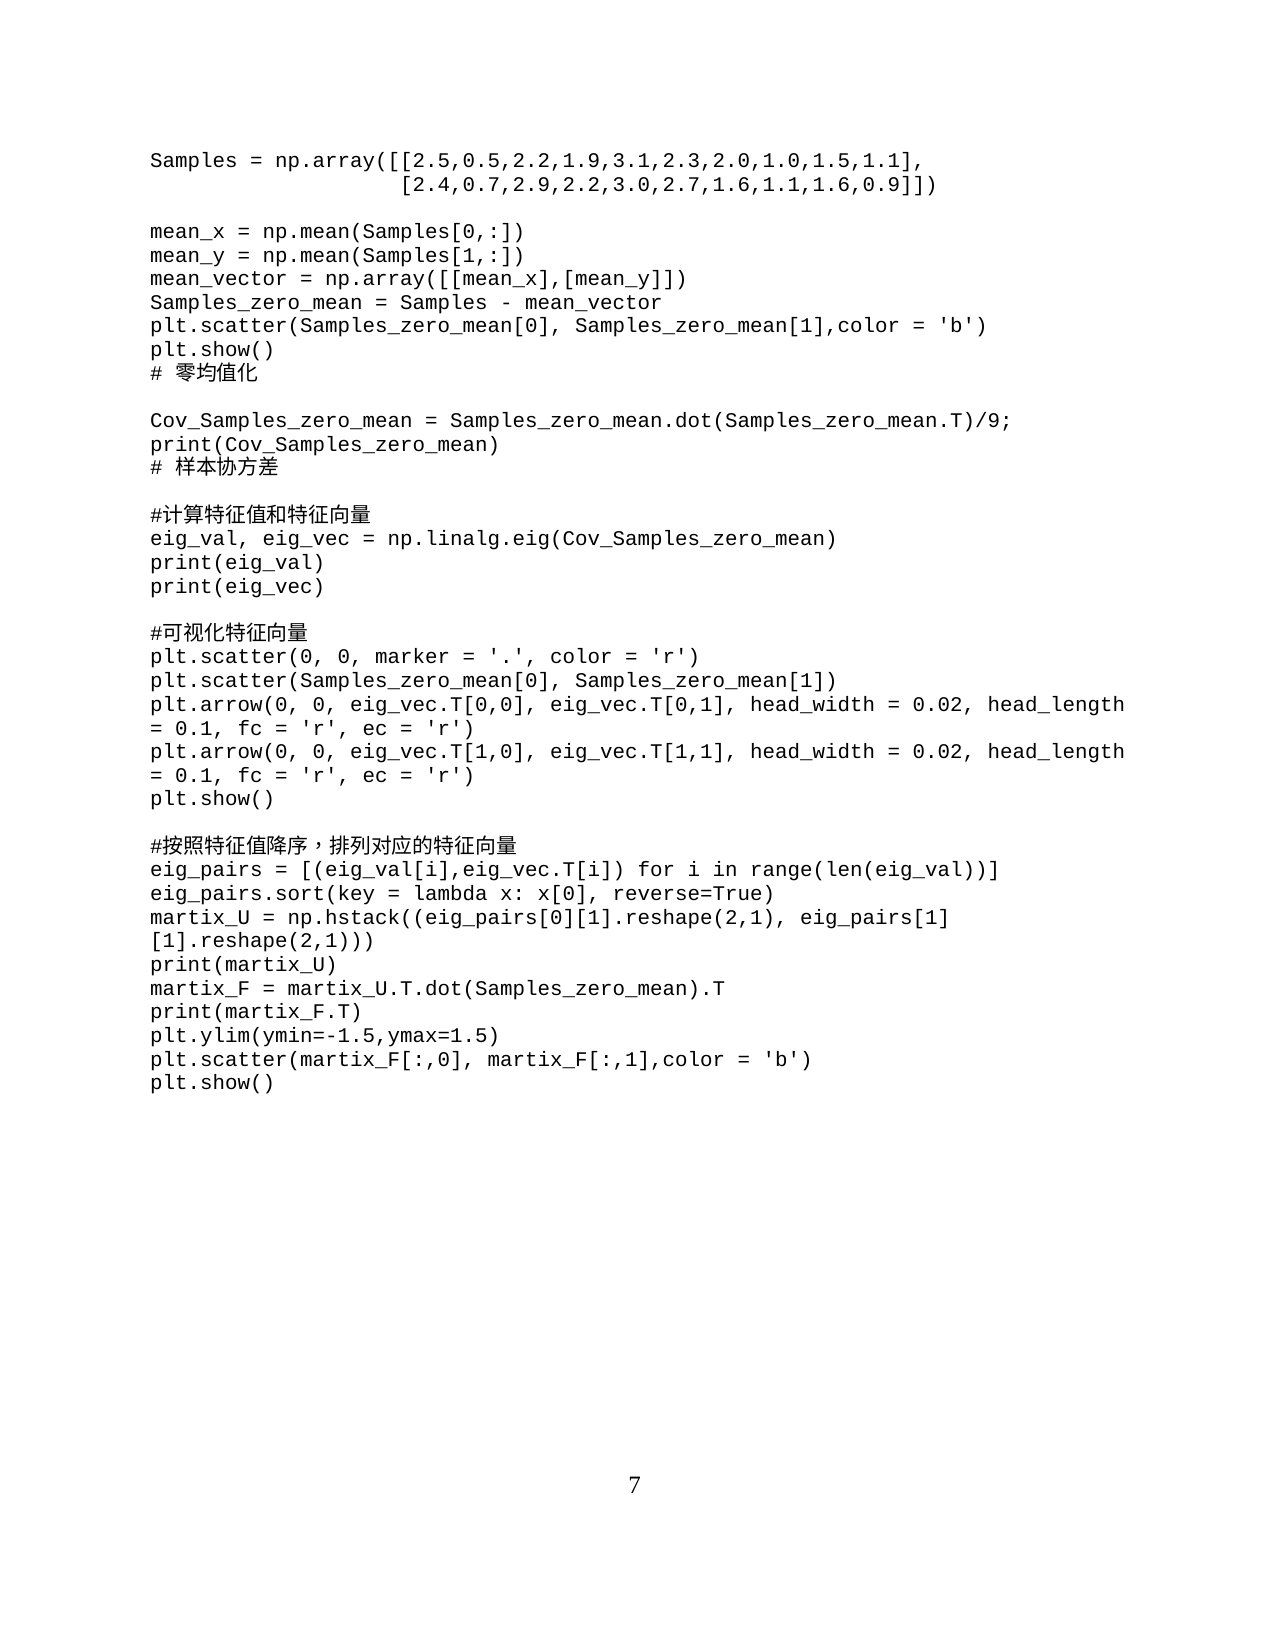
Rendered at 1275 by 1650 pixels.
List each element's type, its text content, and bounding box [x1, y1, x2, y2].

text plt.scatter(Samples_zero_mean[0], Samples_zero_mean[1],color = 'b') [150, 316, 1125, 339]
text eig_val, eig_vec = np.linalg.eig(Cov_Samples_zero_mean) [150, 528, 1125, 552]
text Samples_zero_mean = Samples - mean_vector [150, 292, 1125, 316]
text print(Cov_Samples_zero_mean) [150, 434, 1125, 457]
text eig_pairs = [(eig_val[i],eig_vec.T[i]) for i in range(len(eig_val))] [150, 859, 1125, 883]
text plt.show() [150, 788, 1125, 812]
text # 零均值化 [150, 363, 1125, 386]
text Cov_Samples_zero_mean = Samples_zero_mean.dot(Samples_zero_mean.T)/9; [150, 410, 1125, 434]
text mean_vector = np.array([[mean_x],[mean_y]]) [150, 268, 1125, 292]
text print(martix_F.T) [150, 1001, 1125, 1025]
text martix_F = martix_U.T.dot(Samples_zero_mean).T [150, 978, 1125, 1001]
text plt.arrow(0, 0, eig_vec.T[0,0], eig_vec.T[0,1], head_width = 0.02, head_length = 0.1, fc = 'r', ec = 'r') [150, 694, 1125, 741]
text #计算特征值和特征向量 [150, 505, 1125, 528]
text plt.scatter(0, 0, marker = '.', color = 'r') [150, 647, 1125, 670]
text plt.scatter(martix_F[:,0], martix_F[:,1],color = 'b') [150, 1048, 1125, 1072]
text plt.arrow(0, 0, eig_vec.T[1,0], eig_vec.T[1,1], head_width = 0.02, head_length = 0.1, fc = 'r', ec = 'r') [150, 741, 1125, 788]
text print(martix_U) [150, 954, 1125, 978]
text plt.show() [150, 339, 1125, 363]
text eig_pairs.sort(key = lambda x: x[0], reverse=True) [150, 883, 1125, 907]
text Samples = np.array([[2.5,0.5,2.2,1.9,3.1,2.3,2.0,1.0,1.5,1.1], [150, 150, 1125, 174]
text print(eig_vec) [150, 576, 1125, 599]
text mean_y = np.mean(Samples[1,:]) [150, 244, 1125, 268]
text #按照特征值降序，排列对应的特征向量 [150, 836, 1125, 859]
text # 样本协方差 [150, 457, 1125, 481]
text print(eig_val) [150, 552, 1125, 576]
text martix_U = np.hstack((eig_pairs[0][1].reshape(2,1), eig_pairs[1][1].reshape(2,1))) [150, 907, 1125, 954]
text plt.ylim(ymin=-1.5,ymax=1.5) [150, 1025, 1125, 1048]
text plt.scatter(Samples_zero_mean[0], Samples_zero_mean[1]) [150, 670, 1125, 694]
text mean_x = np.mean(Samples[0,:]) [150, 221, 1125, 244]
text #可视化特征向量 [150, 623, 1125, 647]
text plt.show() [150, 1072, 1125, 1096]
text [2.4,0.7,2.9,2.2,3.0,2.7,1.6,1.1,1.6,0.9]]) [150, 174, 1125, 197]
